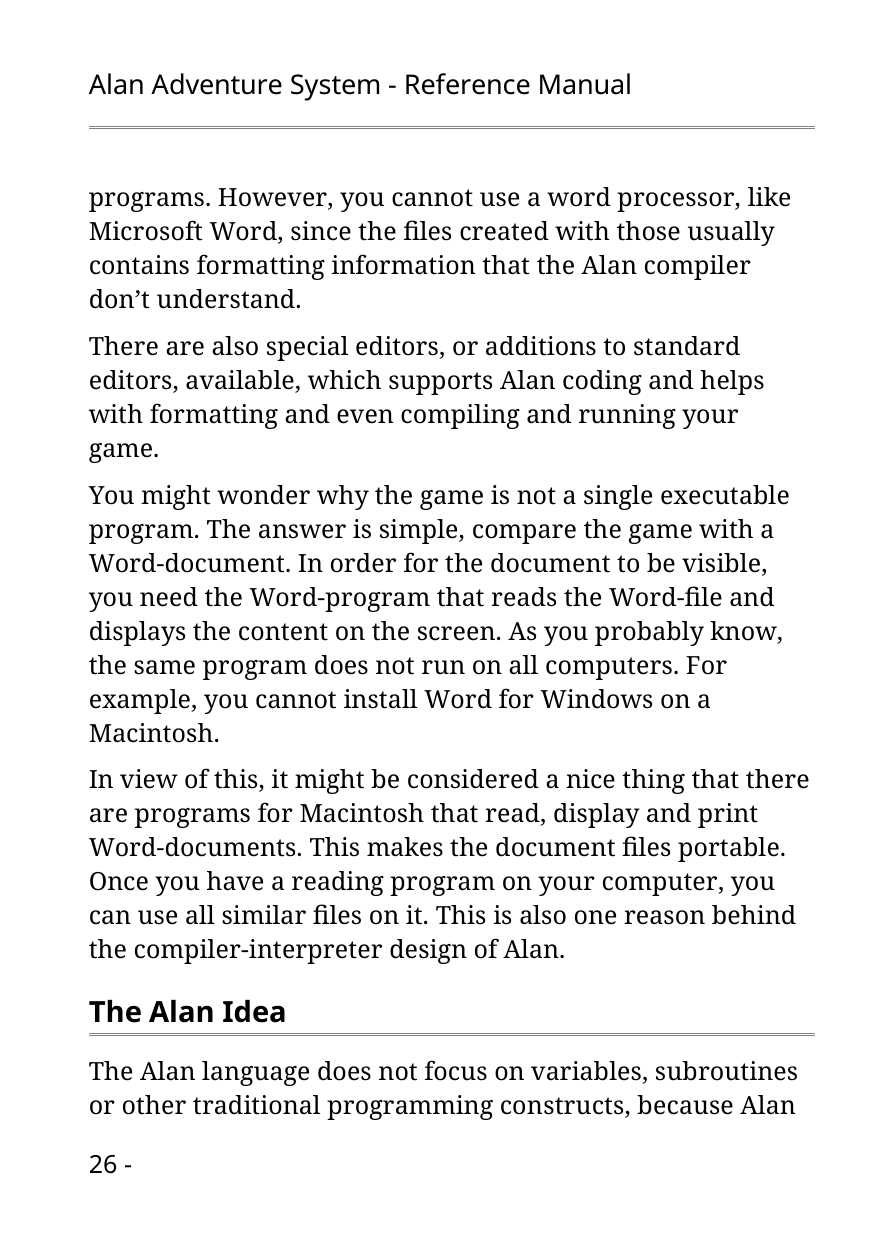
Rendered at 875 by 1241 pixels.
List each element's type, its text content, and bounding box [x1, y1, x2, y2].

text There are also special editors, or additions to standard editors, available, which supports Alan coding and helps with formatting and even compiling and running your game. [88, 329, 815, 465]
text The Alan language does not focus on variables, subroutines or other traditional programming con­structs, because Alan [88, 1054, 815, 1122]
text programs. However, you cannot use a word processor, like Microsoft Word, since the files created with those usually contains formatting information that the Alan compiler don’t understand. [88, 180, 815, 316]
text You might wonder why the game is not a single executable program. The answer is simple, compare the game with a Word-document. In order for the document to be visible, you need the Word-program that reads the Word-file and displays the content on the screen. As you probably know, the same program does not run on all computers. For example, you cannot install Word for Windows on a Macintosh. [88, 478, 815, 749]
text In view of this, it might be considered a nice thing that there are programs for Macintosh that read, display and print Word-documents. This makes the document files portable. Once you have a reading program on your computer, you can use all similar files on it. This is also one reason behind the compiler-interpreter design of Alan. [88, 762, 815, 966]
subtitle The Alan Idea [88, 992, 815, 1035]
